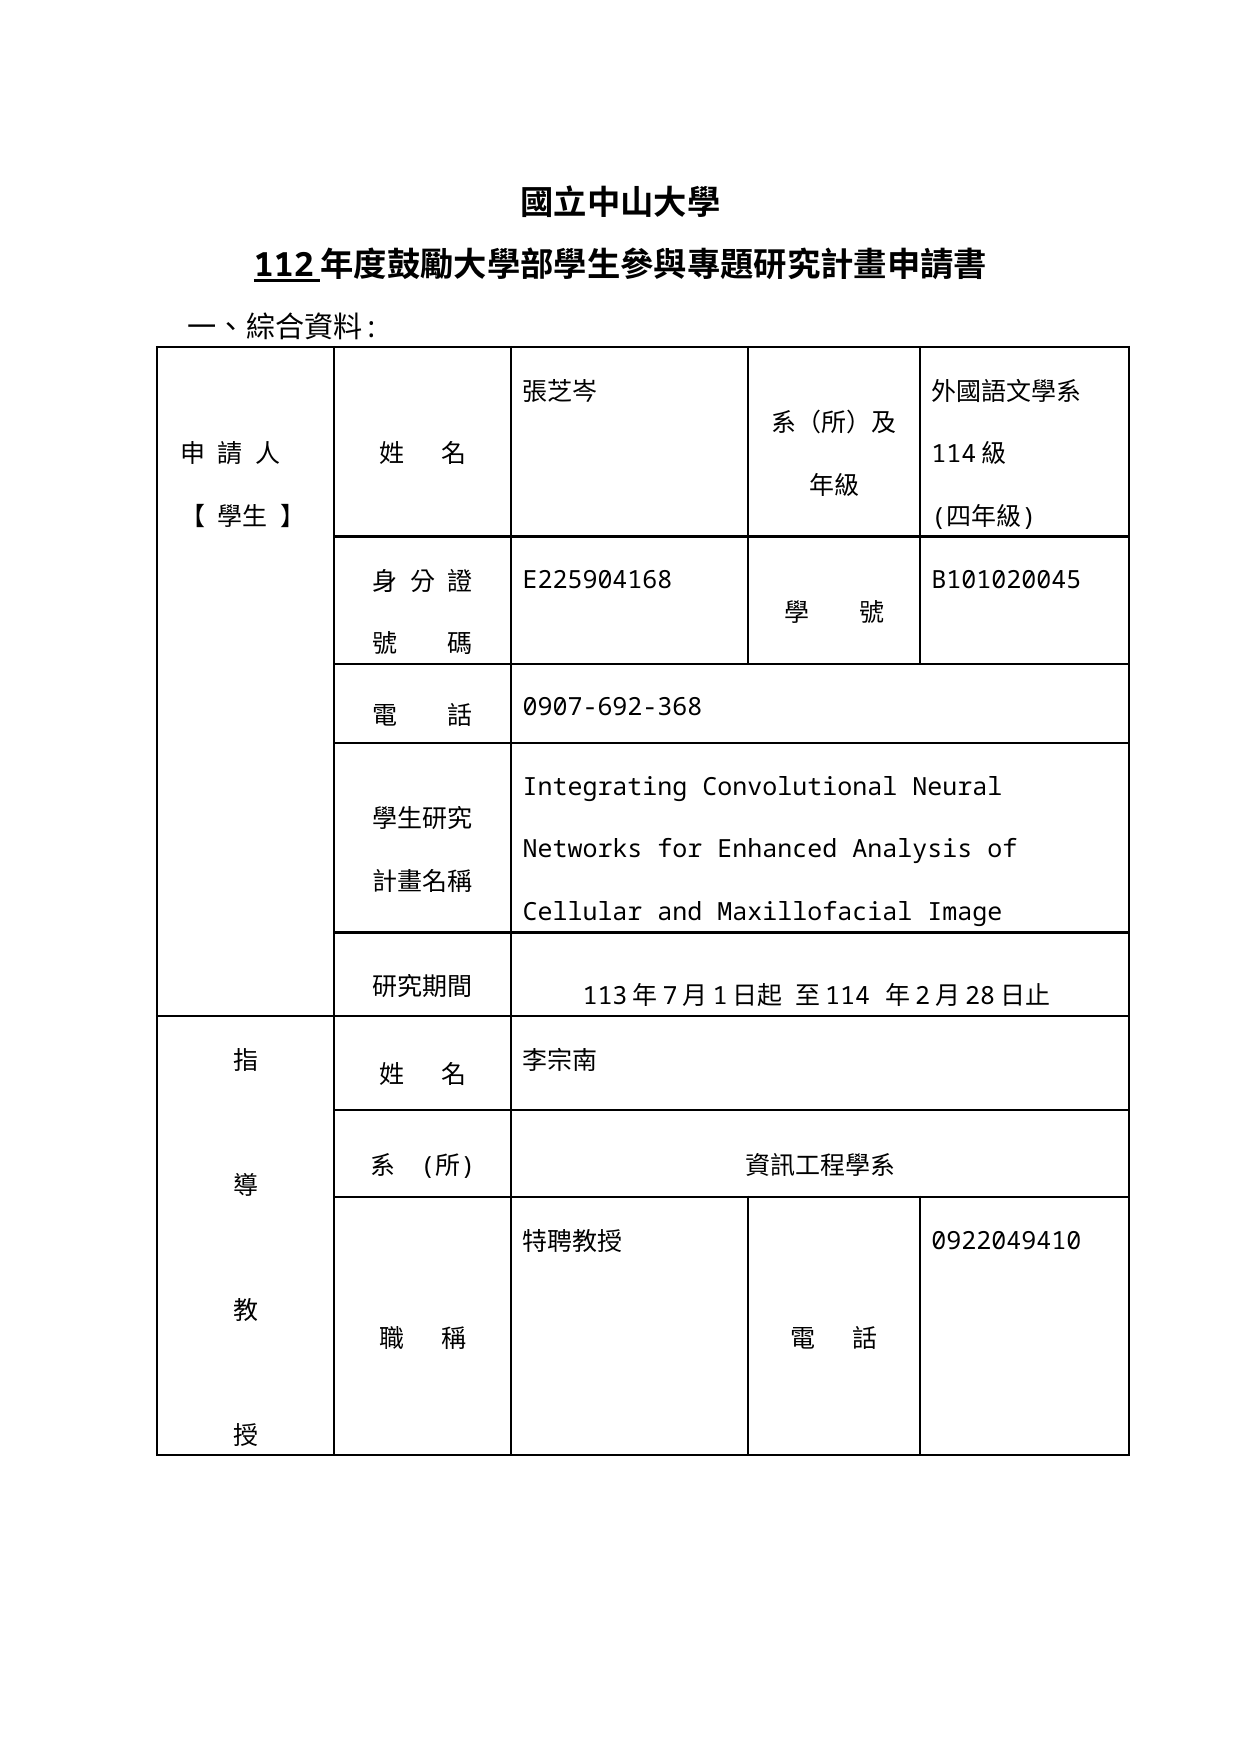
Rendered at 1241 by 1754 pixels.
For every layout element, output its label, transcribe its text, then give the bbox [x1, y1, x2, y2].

table_header 姓 名 [335, 348, 510, 535]
table_cell 113年7月1日起 至114 年2月28日止 [512, 934, 1128, 1015]
table_cell E225904168 [512, 538, 747, 662]
table_cell 系 (所) [335, 1111, 510, 1196]
text 112年度鼓勵大學部學生參與專題研究計畫申請書 [187, 221, 1053, 283]
table_cell 學生研究 計畫名稱 [335, 744, 510, 931]
table_cell Integrating Convolutional Neural Networks for Enhanced Analysis of Cellular and Maxillofacial Image [512, 744, 1128, 931]
table_cell 特聘教授 [512, 1198, 747, 1454]
text 一、綜合資料: [187, 283, 1053, 346]
table_cell 0907-692-368 [512, 665, 1128, 742]
table_cell 職 稱 [335, 1198, 510, 1454]
table_cell 資訊工程學系 [512, 1111, 1128, 1196]
table_header 外國語文學系114級 (四年級) [921, 348, 1128, 535]
table_cell 電 話 [749, 1198, 919, 1454]
table_cell 李宗南 [512, 1017, 1128, 1108]
table_cell 0922049410 [921, 1198, 1128, 1454]
table_header 系（所）及 年級 [749, 348, 919, 535]
table_cell 指 導 教 授 [158, 1017, 333, 1454]
table_cell 身 分 證 號 碼 [335, 538, 510, 662]
table_header 張芝岑 [512, 348, 747, 535]
table_cell B101020045 [921, 538, 1128, 662]
table_cell 學 號 [749, 538, 919, 662]
table_cell 姓 名 [335, 1017, 510, 1108]
table_cell 研究期間 [335, 934, 510, 1015]
table_cell 電 話 [335, 665, 510, 742]
table_header 申 請 人 【 學生 】 [158, 348, 333, 1015]
text 國立中山大學 [187, 158, 1053, 221]
